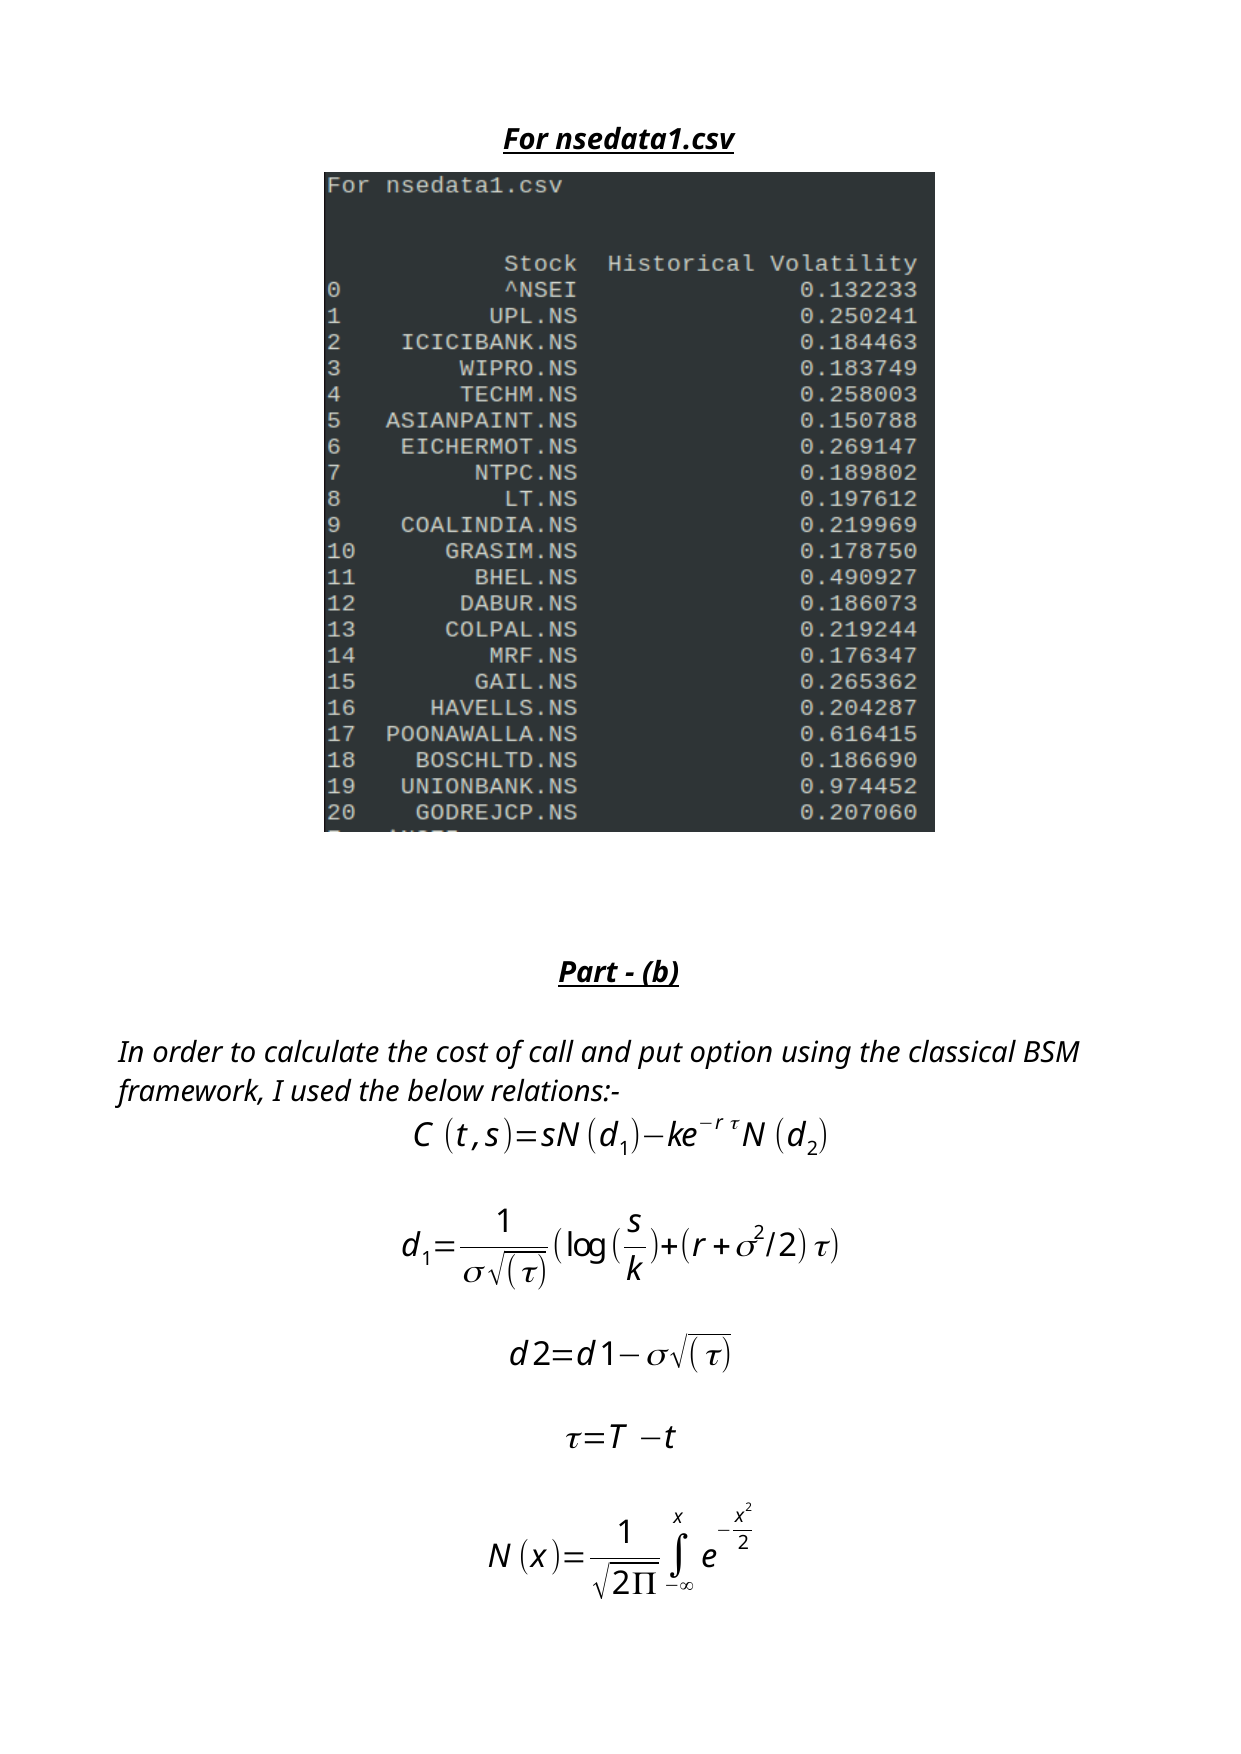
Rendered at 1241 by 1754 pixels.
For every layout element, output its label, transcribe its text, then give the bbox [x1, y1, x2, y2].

text For nsedata1.csv [118, 118, 1122, 158]
text In order to calculate the cost of call and put option using the classical BSM framework, I used the below relations:- [118, 1031, 1122, 1110]
text Part - (b) [118, 952, 1122, 991]
picture [324, 172, 935, 832]
